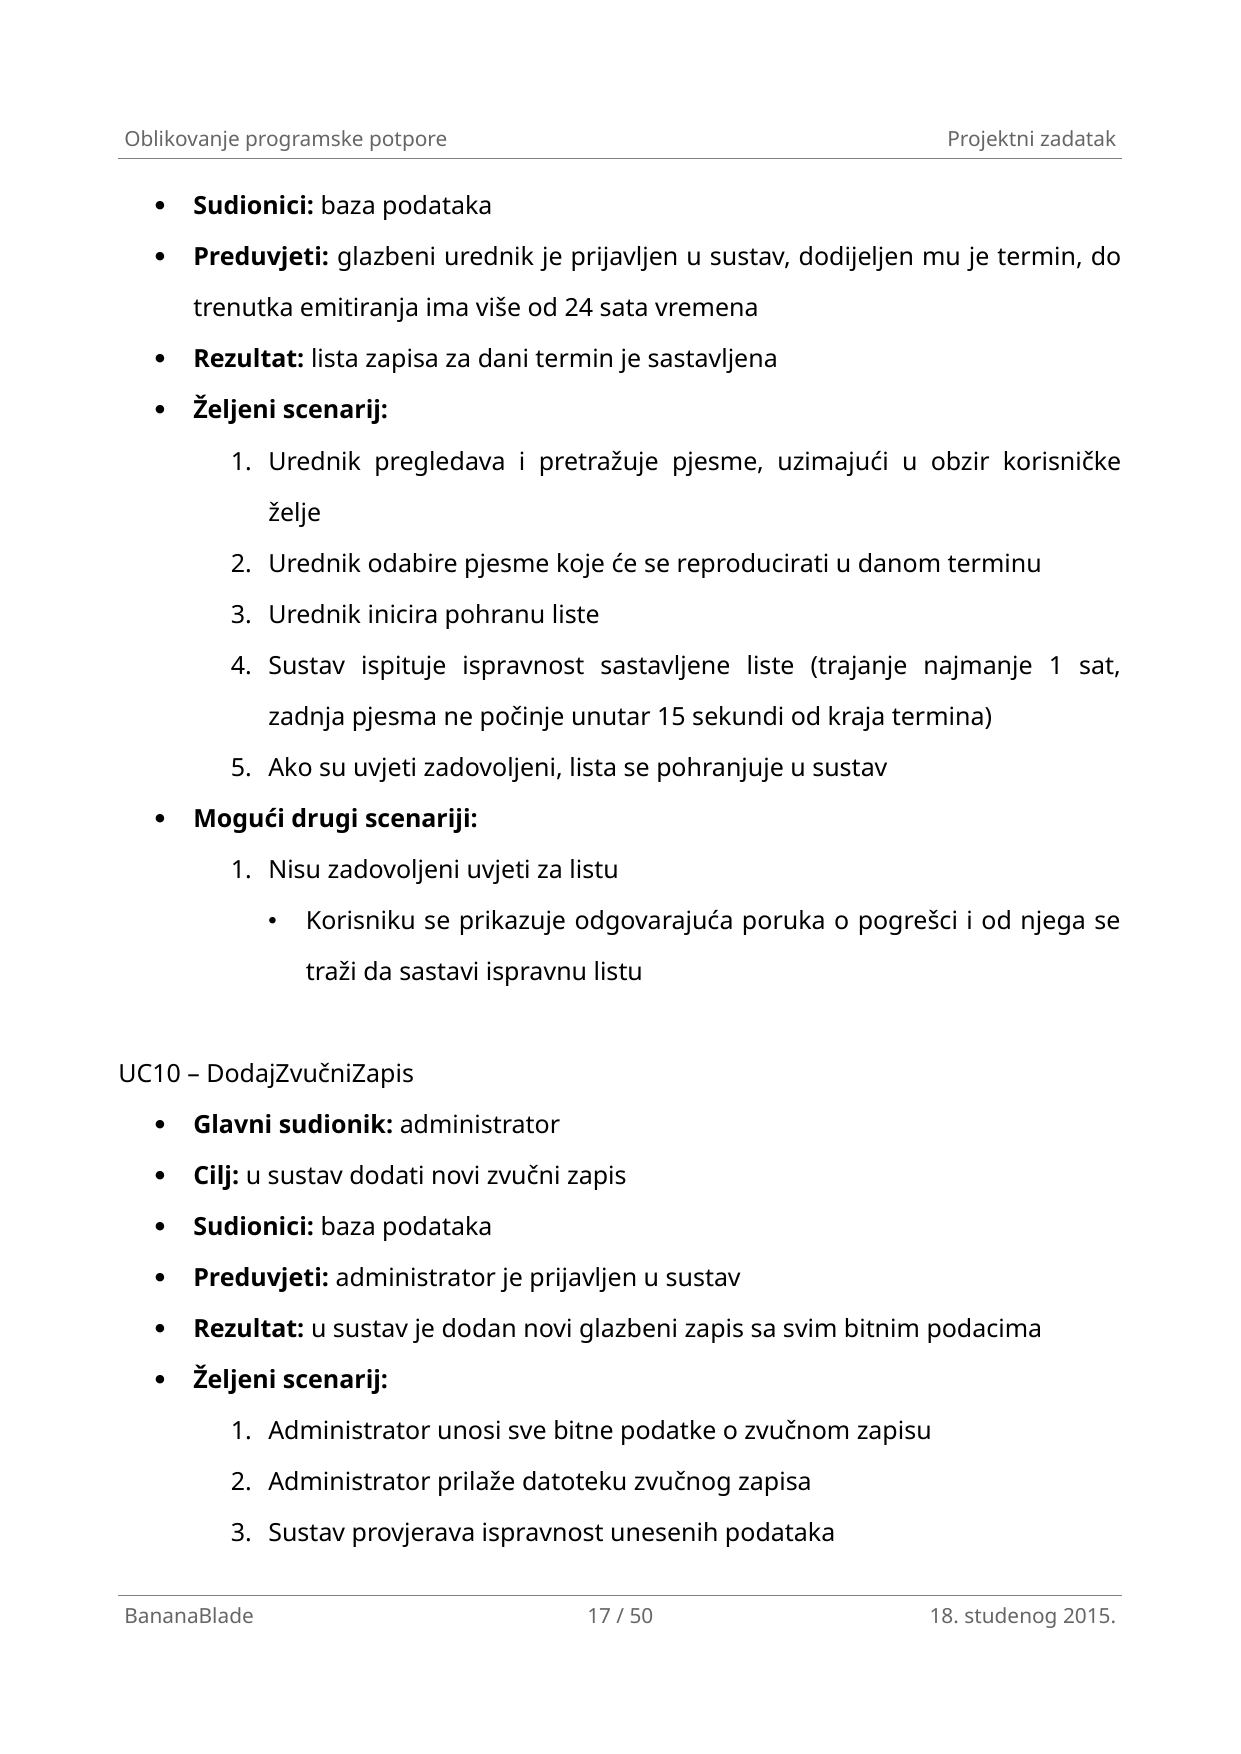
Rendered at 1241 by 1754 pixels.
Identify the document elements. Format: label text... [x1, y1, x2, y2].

list Urednik inicira pohranu liste [231, 596, 1122, 630]
list Željeni scenarij: [156, 1362, 1122, 1396]
list Rezultat: u sustav je dodan novi glazbeni zapis sa svim bitnim podacima [156, 1311, 1122, 1345]
list Sustav ispituje ispravnost sastavljene liste (trajanje najmanje 1 sat, zadnja pjesma ne počinje unutar 15 sekundi od kraja termina) [231, 647, 1122, 732]
list Glavni sudionik: administrator [156, 1107, 1122, 1141]
list Urednik pregledava i pretražuje pjesme, uzimajući u obzir korisničke želje [231, 443, 1122, 528]
list Nisu zadovoljeni uvjeti za listu [231, 852, 1122, 886]
list Administrator unosi sve bitne podatke o zvučnom zapisu [231, 1413, 1122, 1447]
list Preduvjeti: glazbeni urednik je prijavljen u sustav, dodijeljen mu je termin, do trenutka emitiranja ima više od 24 sata vremena [156, 239, 1122, 324]
list Željeni scenarij: [156, 392, 1122, 426]
list Korisniku se prikazuje odgovarajuća poruka o pogrešci i od njega se traži da sastavi ispravnu listu [268, 903, 1122, 988]
text UC10 – DodajZvučniZapis [118, 1056, 1122, 1090]
list Urednik odabire pjesme koje će se reproducirati u danom terminu [231, 545, 1122, 579]
list Administrator prilaže datoteku zvučnog zapisa [231, 1464, 1122, 1498]
list Preduvjeti: administrator je prijavljen u sustav [156, 1260, 1122, 1294]
list Sudionici: baza podataka [156, 1209, 1122, 1243]
list Sustav provjerava ispravnost unesenih podataka [231, 1515, 1122, 1549]
list Cilj: u sustav dodati novi zvučni zapis [156, 1158, 1122, 1192]
list Mogući drugi scenariji: [156, 801, 1122, 834]
list Rezultat: lista zapisa za dani termin je sastavljena [156, 341, 1122, 375]
list Sudionici: baza podataka [156, 188, 1122, 222]
list Ako su uvjeti zadovoljeni, lista se pohranjuje u sustav [231, 749, 1122, 783]
